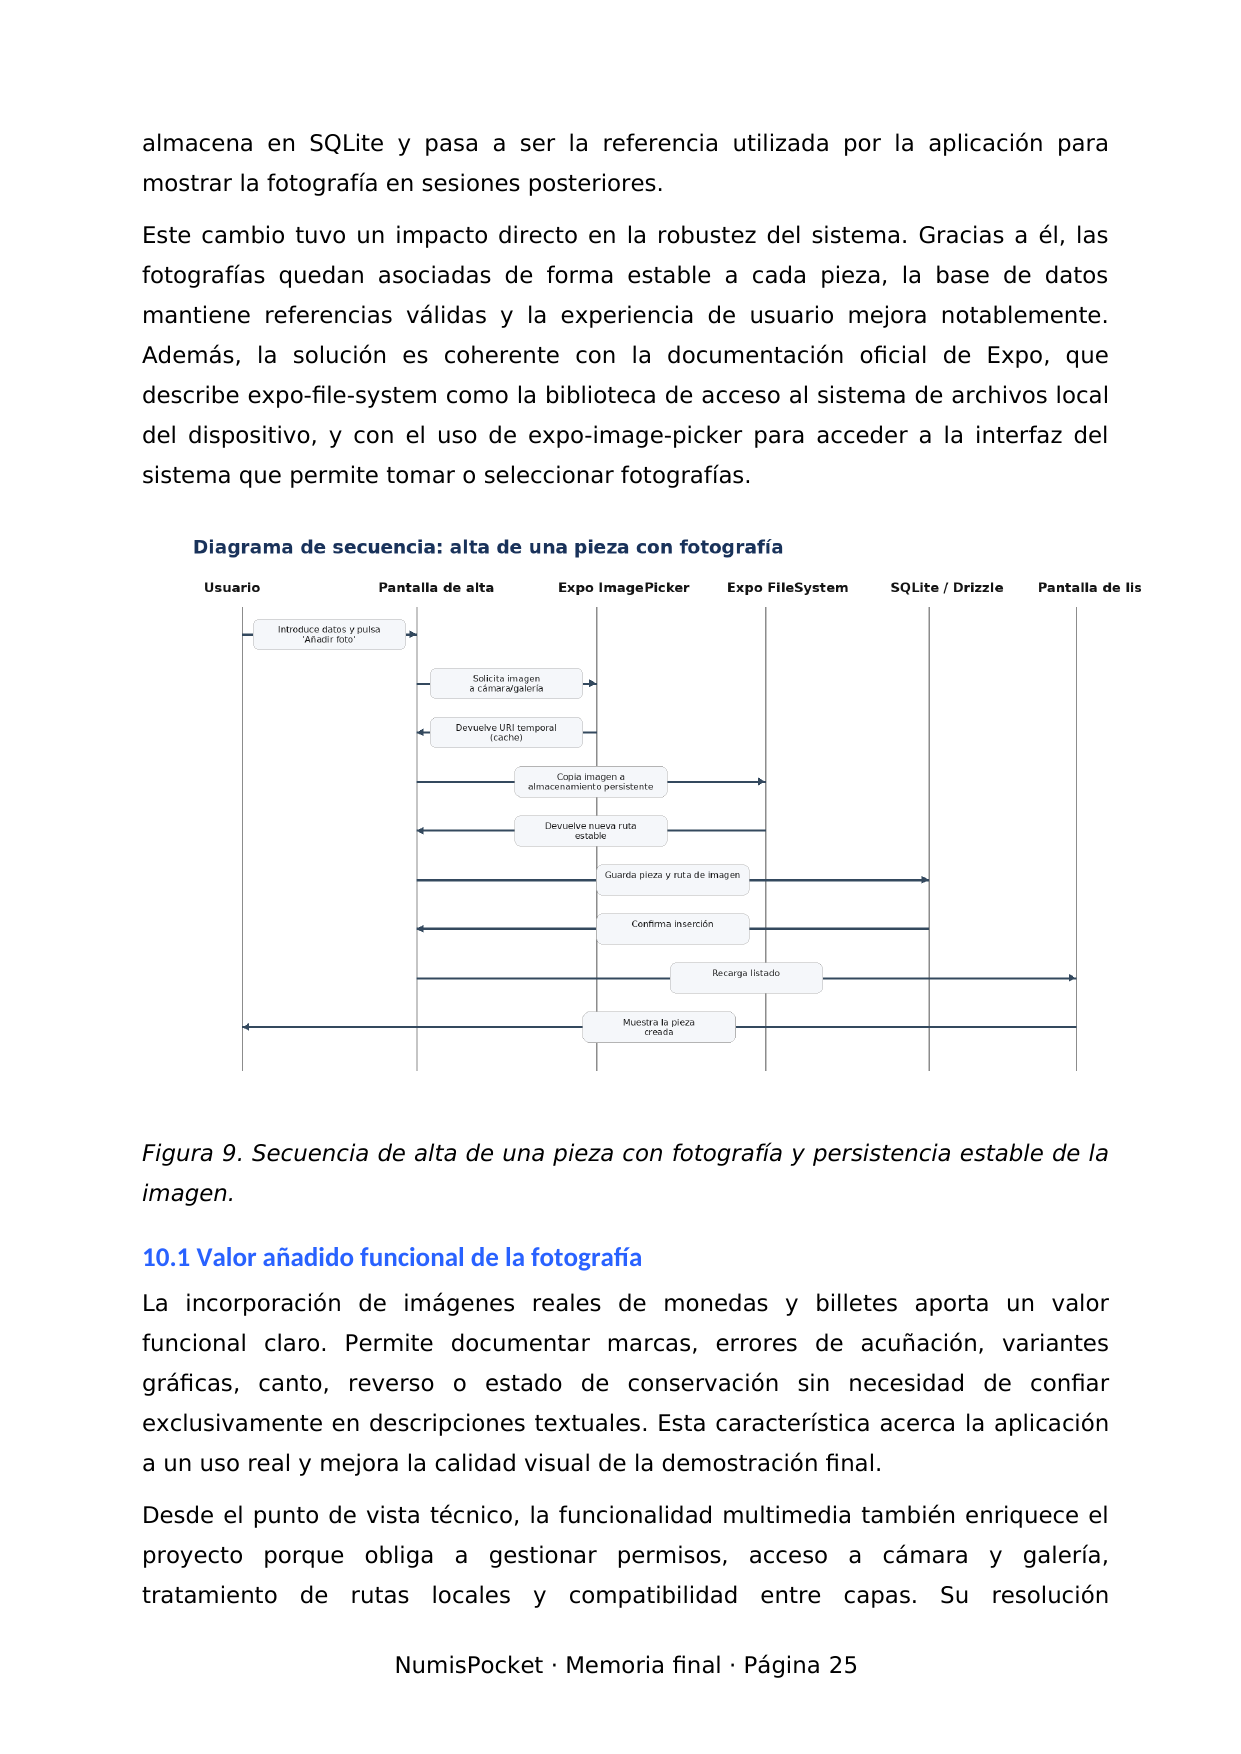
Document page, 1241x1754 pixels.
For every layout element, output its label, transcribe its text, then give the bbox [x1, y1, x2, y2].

text almacena en SQLite y pasa a ser la referencia utilizada por la aplicación para mostrar la fotografía en sesiones posteriores. [142, 130, 1110, 197]
text La incorporación de imágenes reales de monedas y billetes aporta un valor funcional claro. Permite documentar marcas, errores de acuñación, variantes gráficas, canto, reverso o estado de conservación sin necesidad de confiar exclusivamente en descripciones textuales. Esta característica acerca la aplicación a un uso real y mejora la calidad visual de la demostración final. [142, 1290, 1110, 1477]
text Este cambio tuvo un impacto directo en la robustez del sistema. Gracias a él, las fotografías quedan asociadas de forma estable a cada pieza, la base de datos mantiene referencias válidas y la experiencia de usuario mejora notablemente. Además, la solución es coherente con la documentación oficial de Expo, que describe expo-file-system como la biblioteca de acceso al sistema de archivos local del dispositivo, y con el uso de expo-image-picker para acceder a la interfaz del sistema que permite tomar o seleccionar fotografías. [142, 222, 1110, 489]
subtitle 10.1 Valor añadido funcional de la fotografía [142, 1241, 1110, 1274]
picture [160, 515, 1141, 1114]
text Desde el punto de vista técnico, la funcionalidad multimedia también enriquece el proyecto porque obliga a gestionar permisos, acceso a cámara y galería, tratamiento de rutas locales y compatibilidad entre capas. Su resolución [142, 1503, 1110, 1609]
text Figura 9. Secuencia de alta de una pieza con fotografía y persistencia estable de la imagen. [142, 1140, 1110, 1206]
